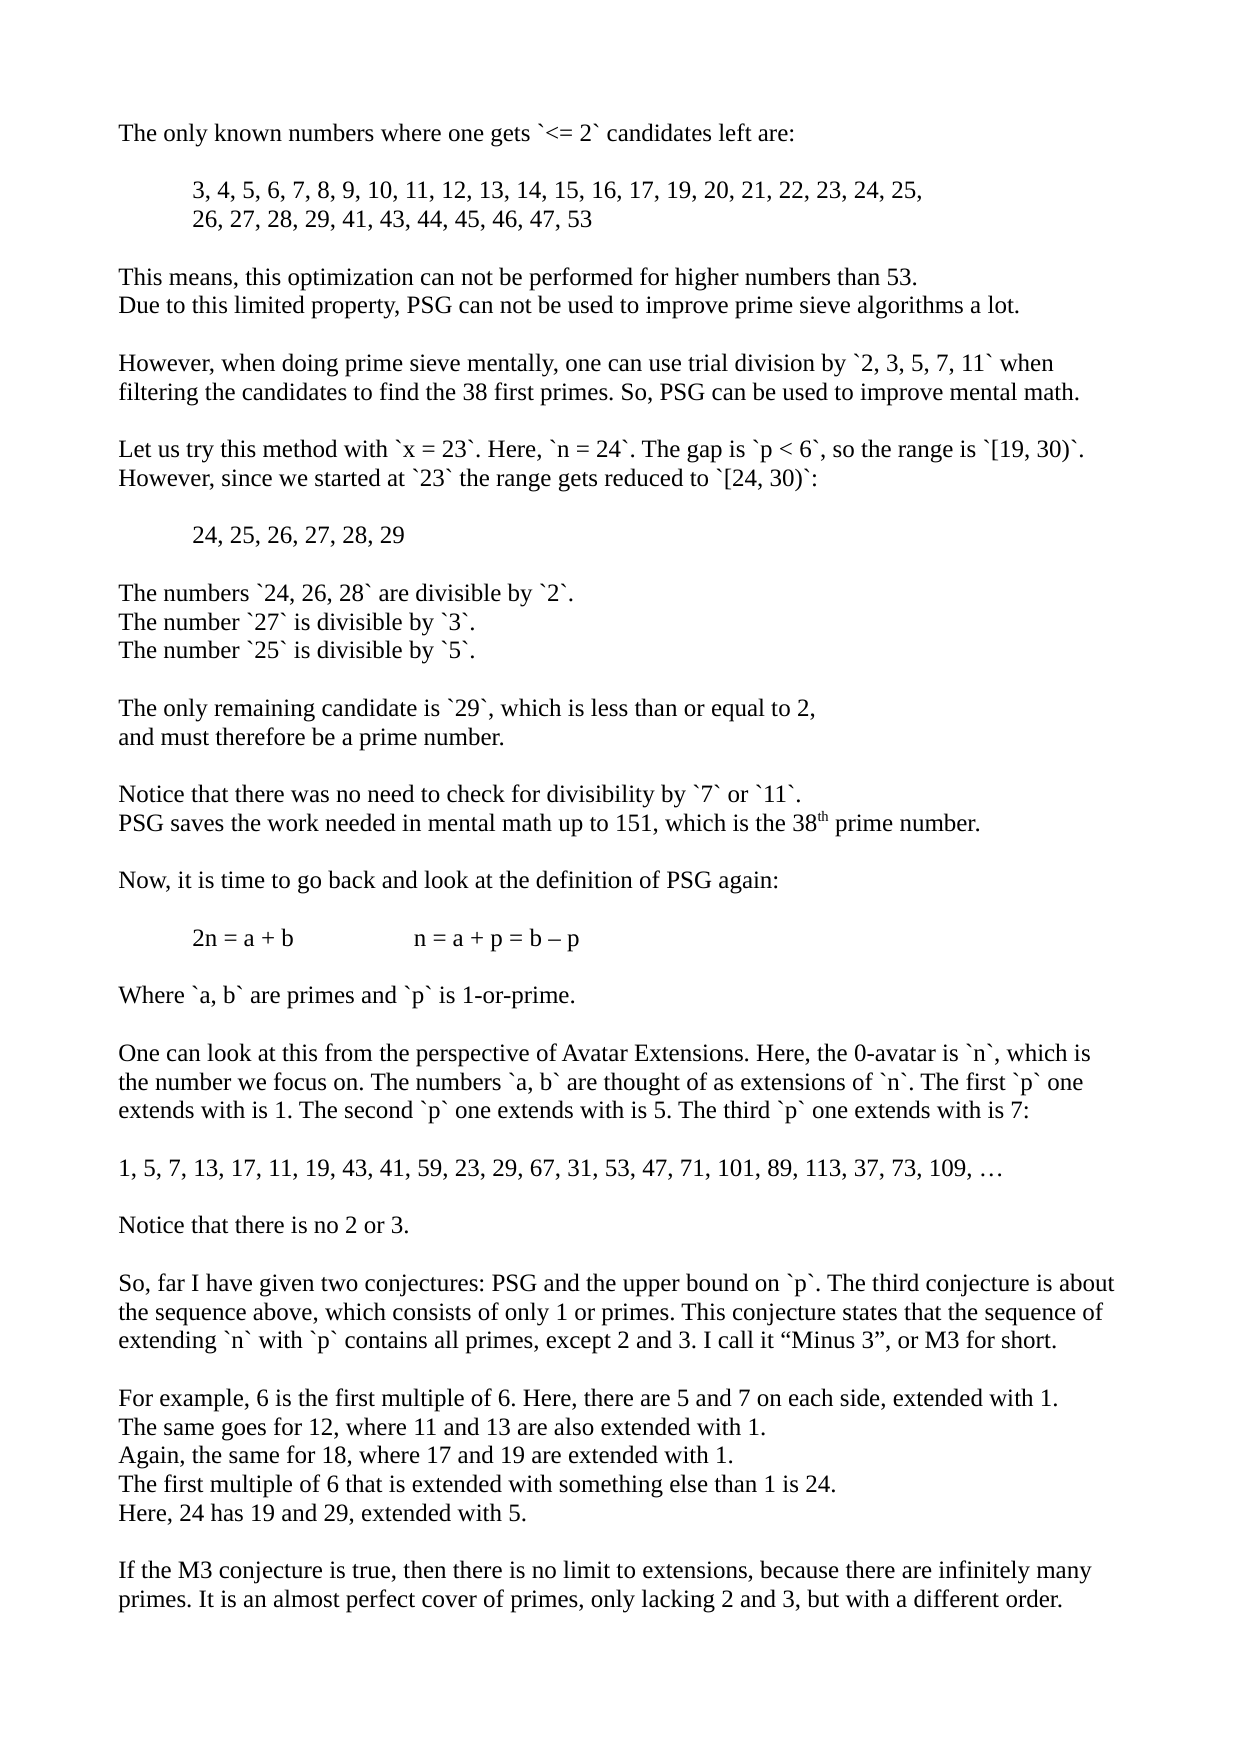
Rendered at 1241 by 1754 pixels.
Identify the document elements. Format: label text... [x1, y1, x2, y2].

text Again, the same for 18, where 17 and 19 are extended with 1. [118, 1441, 1122, 1469]
text The same goes for 12, where 11 and 13 are also extended with 1. [118, 1412, 1122, 1441]
text The only known numbers where one gets `<= 2` candidates left are: [118, 118, 1122, 147]
text Due to this limited property, PSG can not be used to improve prime sieve algorithms a lot. [118, 291, 1122, 319]
text Now, it is time to go back and look at the definition of PSG again: [118, 866, 1122, 894]
text Let us try this method with `x = 23`. Here, `n = 24`. The gap is `p < 6`, so the range is `[19, 30)`. However, since we started at `23` the range gets reduced to `[24, 30)`: [118, 434, 1122, 492]
text Where `a, b` are primes and `p` is 1-or-prime. [118, 981, 1122, 1009]
text So, far I have given two conjectures: PSG and the upper bound on `p`. The third conjecture is about the sequence above, which consists of only 1 or primes. This conjecture states that the sequence of extending `n` with `p` contains all primes, except 2 and 3. I call it “Minus 3”, or M3 for short. [118, 1268, 1122, 1354]
text This means, this optimization can not be performed for higher numbers than 53. [118, 262, 1122, 291]
text The only remaining candidate is `29`, which is less than or equal to 2, and must therefore be a prime number. [118, 693, 1122, 751]
text The first multiple of 6 that is extended with something else than 1 is 24. [118, 1469, 1122, 1498]
text One can look at this from the perspective of Avatar Extensions. Here, the 0-avatar is `n`, which is the number we focus on. The numbers `a, b` are thought of as extensions of `n`. The first `p` one extends with is 1. The second `p` one extends with is 5. The third `p` one extends with is 7: [118, 1038, 1122, 1124]
text 1, 5, 7, 13, 17, 11, 19, 43, 41, 59, 23, 29, 67, 31, 53, 47, 71, 101, 89, 113, 37, 73, 109, … [118, 1153, 1122, 1182]
text Notice that there is no 2 or 3. [118, 1211, 1122, 1239]
text 24, 25, 26, 27, 28, 29 [118, 521, 1122, 549]
text The numbers `24, 26, 28` are divisible by `2`. The number `27` is divisible by `3`. [118, 578, 1122, 636]
text 2n = a + b n = a + p = b – p [118, 923, 1122, 952]
text Here, 24 has 19 and 29, extended with 5. [118, 1498, 1122, 1527]
text For example, 6 is the first multiple of 6. Here, there are 5 and 7 on each side, extended with 1. [118, 1383, 1122, 1412]
text Notice that there was no need to check for divisibility by `7` or `11`. [118, 779, 1122, 808]
text However, when doing prime sieve mentally, one can use trial division by `2, 3, 5, 7, 11` when filtering the candidates to find the 38 first primes. So, PSG can be used to improve mental math. [118, 348, 1122, 406]
text If the M3 conjecture is true, then there is no limit to extensions, because there are infinitely many primes. It is an almost perfect cover of primes, only lacking 2 and 3, but with a different order. [118, 1556, 1122, 1613]
text The number `25` is divisible by `5`. [118, 636, 1122, 664]
text PSG saves the work needed in mental math up to 151, which is the 38th prime number. [118, 808, 1122, 837]
text 3, 4, 5, 6, 7, 8, 9, 10, 11, 12, 13, 14, 15, 16, 17, 19, 20, 21, 22, 23, 24, 25, 26, 27, 28, 29, 41, 43, 44, 45, 46, 47, 53 [118, 176, 1122, 233]
